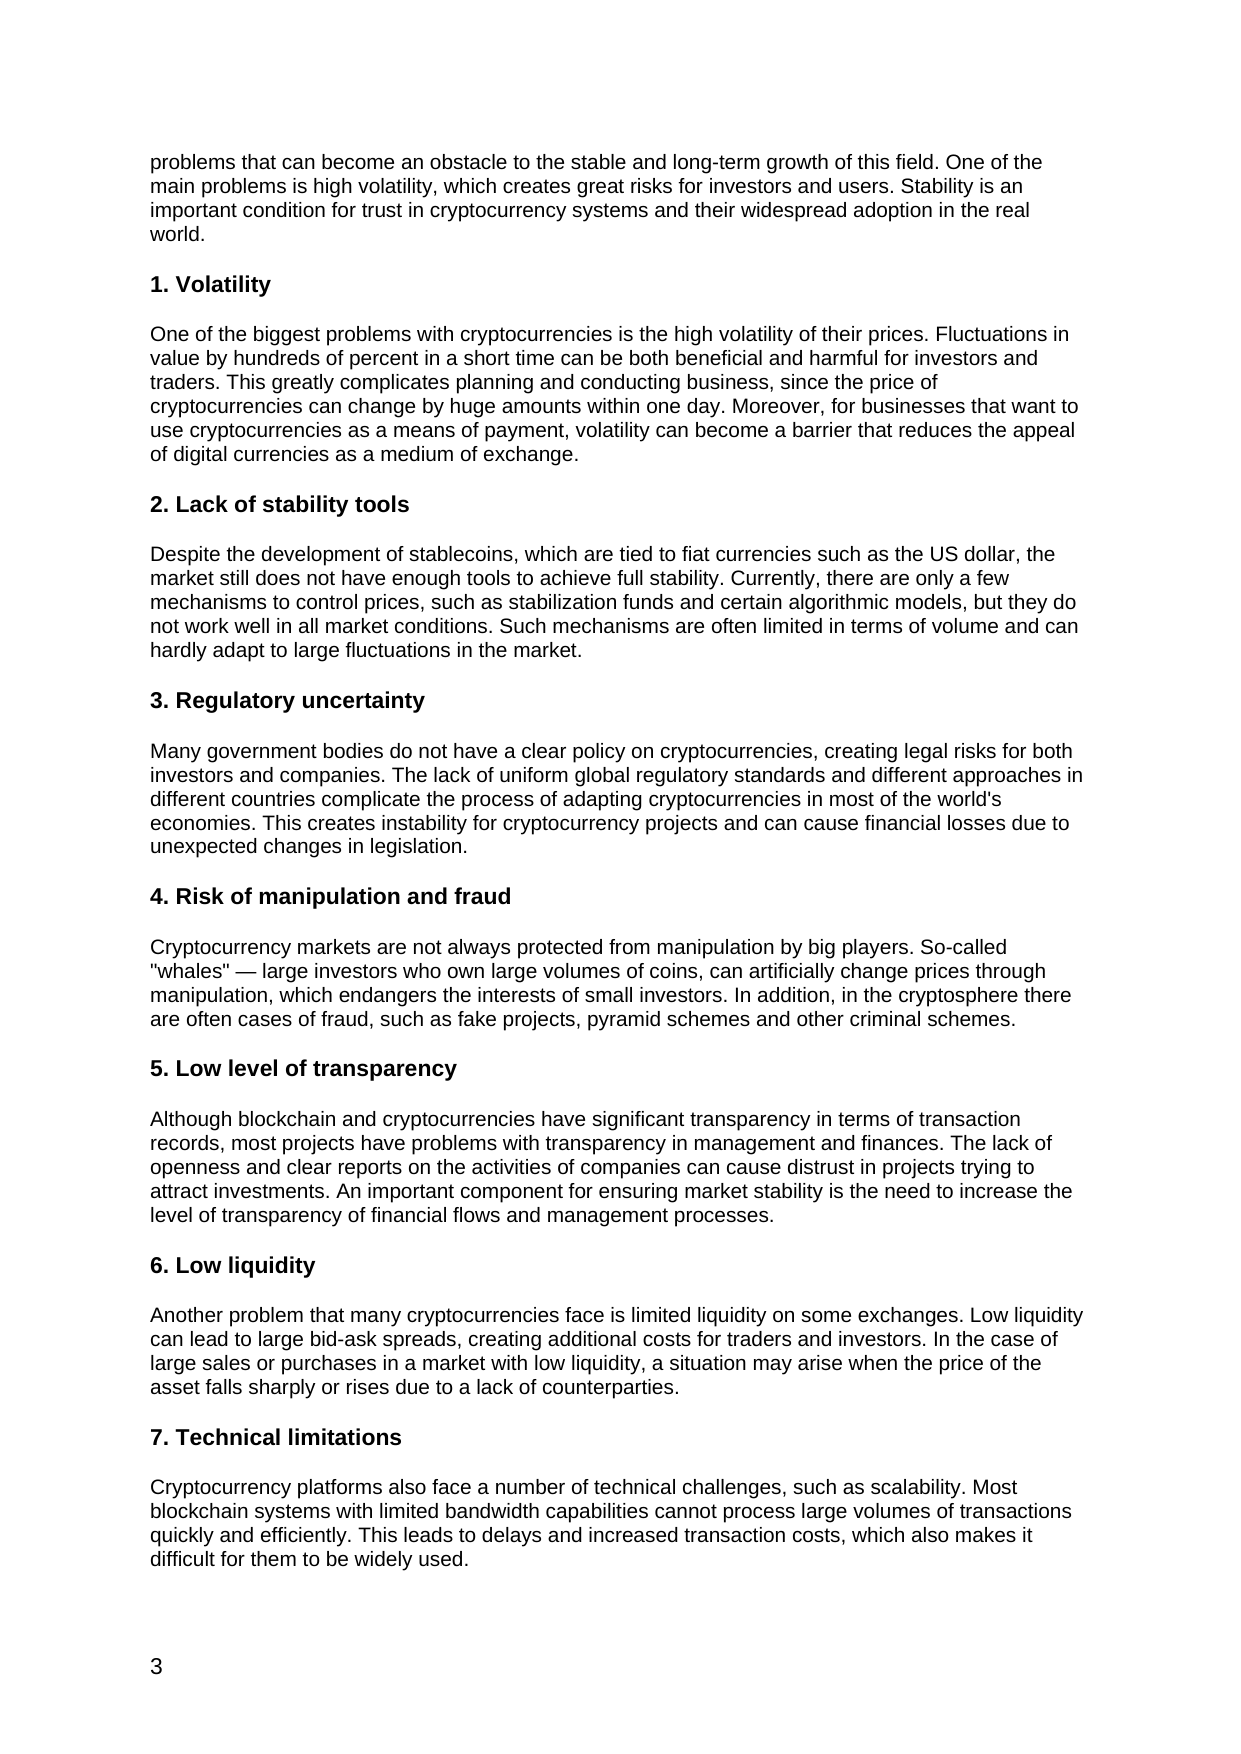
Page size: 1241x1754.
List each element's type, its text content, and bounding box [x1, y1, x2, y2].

subtitle 2. Lack of stability tools [150, 491, 1090, 517]
subtitle 1. Volatility [150, 271, 1090, 297]
text Cryptocurrency markets are not always protected from manipulation by big players. So-called "whales" — large investors who own large volumes of coins, can artificially change prices through manipulation, which endangers the interests of small investors. In addition, in the cryptosphere there are often cases of fraud, such as fake projects, pyramid schemes and other criminal schemes. [150, 934, 1090, 1030]
text One of the biggest problems with cryptocurrencies is the high volatility of their prices. Fluctuations in value by hundreds of percent in a short time can be both beneficial and harmful for investors and traders. This greatly complicates planning and conducting business, since the price of cryptocurrencies can change by huge amounts within one day. Moreover, for businesses that want to use cryptocurrencies as a means of payment, volatility can become a barrier that reduces the appeal of digital currencies as a medium of exchange. [150, 322, 1090, 466]
text Despite the development of stablecoins, which are tied to fiat currencies such as the US dollar, the market still does not have enough tools to achieve full stability. Currently, there are only a few mechanisms to control prices, such as stabilization funds and certain algorithmic models, but they do not work well in all market conditions. Such mechanisms are often limited in terms of volume and can hardly adapt to large fluctuations in the market. [150, 542, 1090, 662]
text Another problem that many cryptocurrencies face is limited liquidity on some exchanges. Low liquidity can lead to large bid-ask spreads, creating additional costs for traders and investors. In the case of large sales or purchases in a market with low liquidity, a situation may arise when the price of the asset falls sharply or rises due to a lack of counterparties. [150, 1303, 1090, 1399]
subtitle 3. Regulatory uncertainty [150, 687, 1090, 713]
subtitle 6. Low liquidity [150, 1252, 1090, 1278]
subtitle 4. Risk of manipulation and fraud [150, 883, 1090, 909]
subtitle 5. Low level of transparency [150, 1055, 1090, 1082]
subtitle 7. Technical limitations [150, 1424, 1090, 1450]
text Cryptocurrency platforms also face a number of technical challenges, such as scalability. Most blockchain systems with limited bandwidth capabilities cannot process large volumes of transactions quickly and efficiently. This leads to delays and increased transaction costs, which also makes it difficult for them to be widely used. [150, 1475, 1090, 1571]
text Many government bodies do not have a clear policy on cryptocurrencies, creating legal risks for both investors and companies. The lack of uniform global regulatory standards and different approaches in different countries complicate the process of adapting cryptocurrencies in most of the world's economies. This creates instability for cryptocurrency projects and can cause financial losses due to unexpected changes in legislation. [150, 738, 1090, 858]
text Although blockchain and cryptocurrencies have significant transparency in terms of transaction records, most projects have problems with transparency in management and finances. The lack of openness and clear reports on the activities of companies can cause distrust in projects trying to attract investments. An important component for ensuring market stability is the need to increase the level of transparency of financial flows and management processes. [150, 1107, 1090, 1227]
text problems that can become an obstacle to the stable and long-term growth of this field. One of the main problems is high volatility, which creates great risks for investors and users. Stability is an important condition for trust in cryptocurrency systems and their widespread adoption in the real world. [150, 150, 1090, 246]
